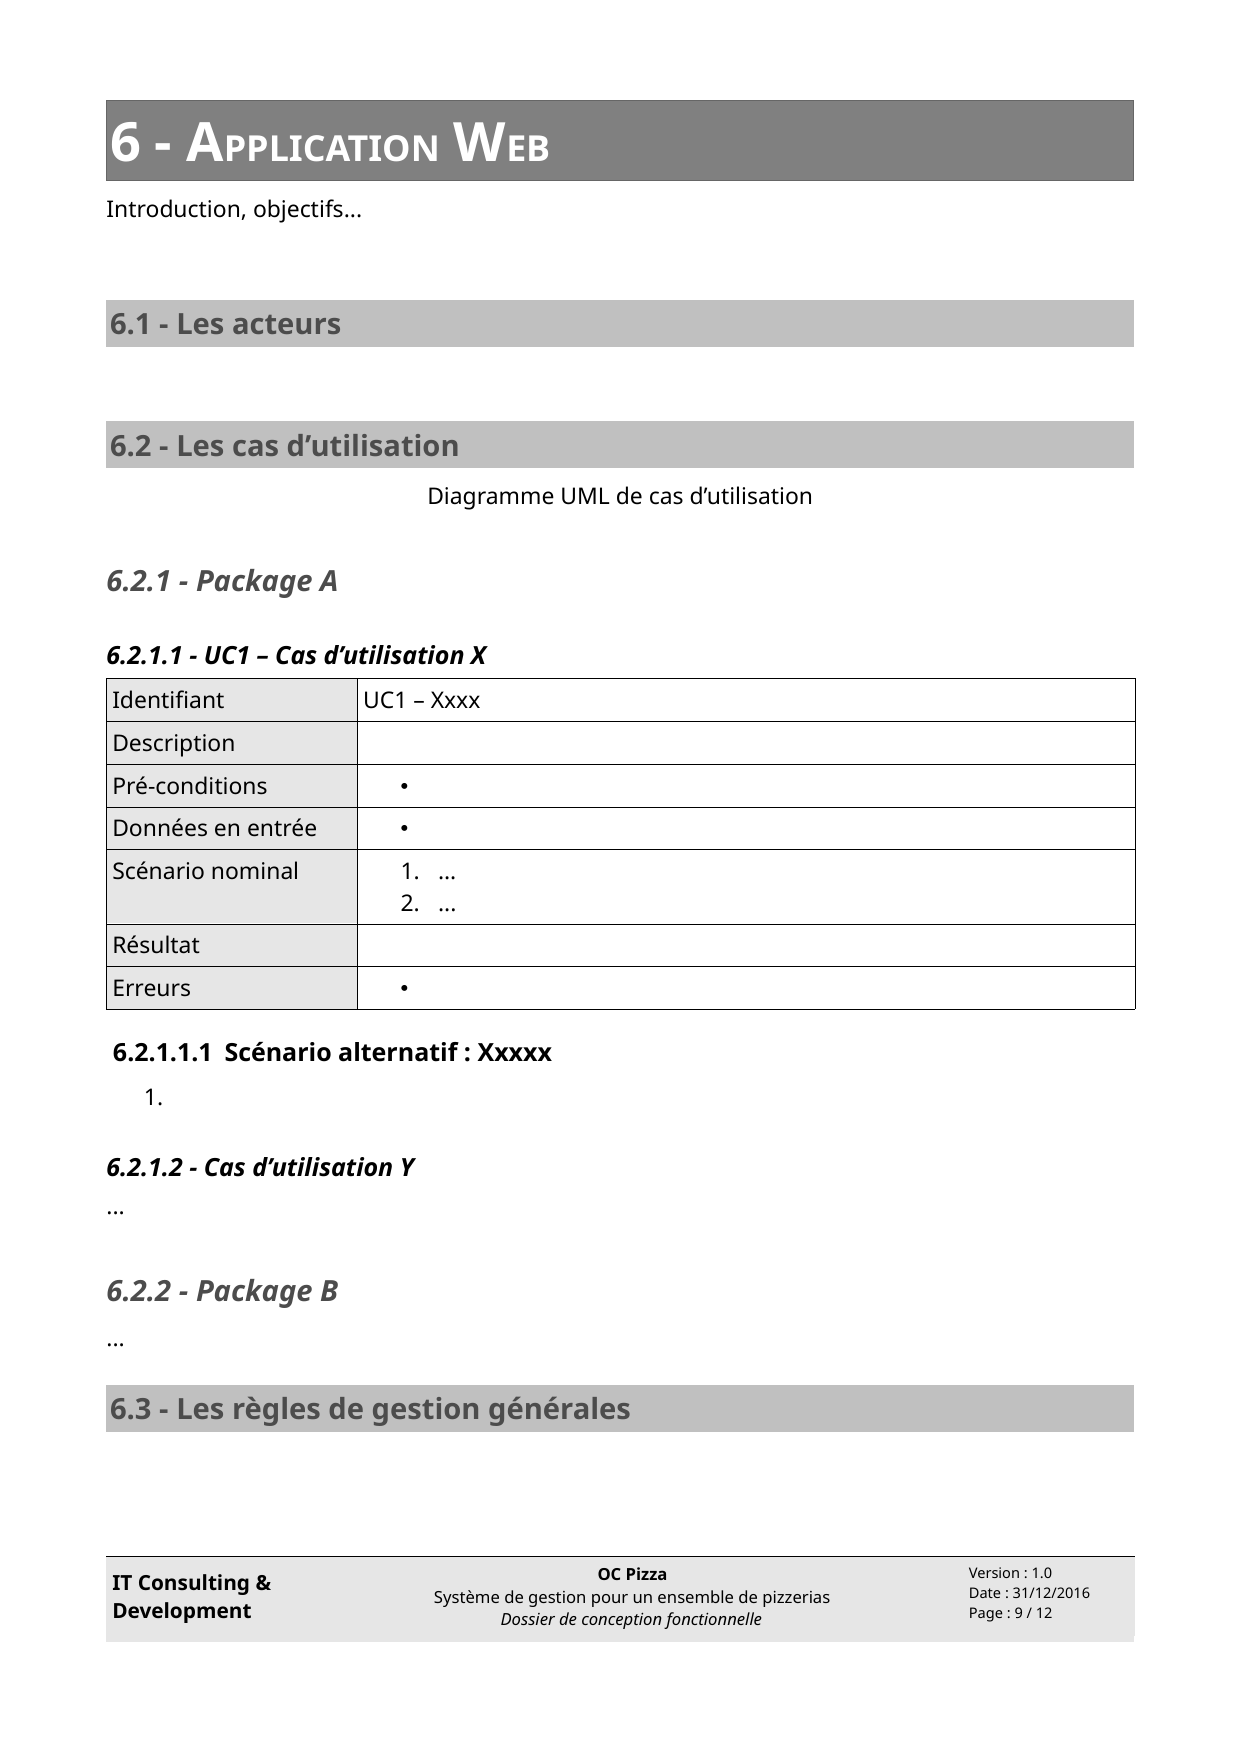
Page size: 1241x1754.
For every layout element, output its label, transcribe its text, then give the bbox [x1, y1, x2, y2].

table_cell [358, 967, 1135, 1009]
table_cell Pré-conditions [107, 765, 357, 807]
text ... [106, 1190, 1134, 1221]
subtitle Package B [106, 1270, 1134, 1310]
table_cell … ... [358, 850, 1135, 923]
table_cell Erreurs [107, 967, 357, 1009]
table_cell Résultat [107, 925, 357, 966]
table_cell [358, 925, 1135, 966]
table_cell [358, 765, 1135, 807]
table_cell Description [107, 722, 357, 764]
table_cell Données en entrée [107, 808, 357, 849]
subtitle Les cas d’utilisation [107, 423, 1133, 467]
subtitle Les acteurs [107, 301, 1133, 346]
text ... [106, 1322, 1134, 1353]
subtitle Application Web [107, 101, 1133, 180]
table_cell [358, 722, 1135, 764]
table_header Identifiant [107, 679, 357, 721]
subtitle Scénario alternatif : Xxxxx [106, 1034, 1134, 1068]
text Diagramme UML de cas d’utilisation [106, 480, 1134, 512]
text Introduction, objectifs... [106, 193, 1134, 225]
subtitle Les règles de gestion générales [107, 1386, 1133, 1431]
table_header UC1 – Xxxx [358, 679, 1135, 721]
table_cell Scénario nominal [107, 850, 357, 923]
subtitle Package A [106, 561, 1134, 600]
table_cell [358, 808, 1135, 849]
subtitle Cas d’utilisation Y [106, 1149, 1134, 1183]
subtitle UC1 – Cas d’utilisation X [106, 638, 1134, 672]
